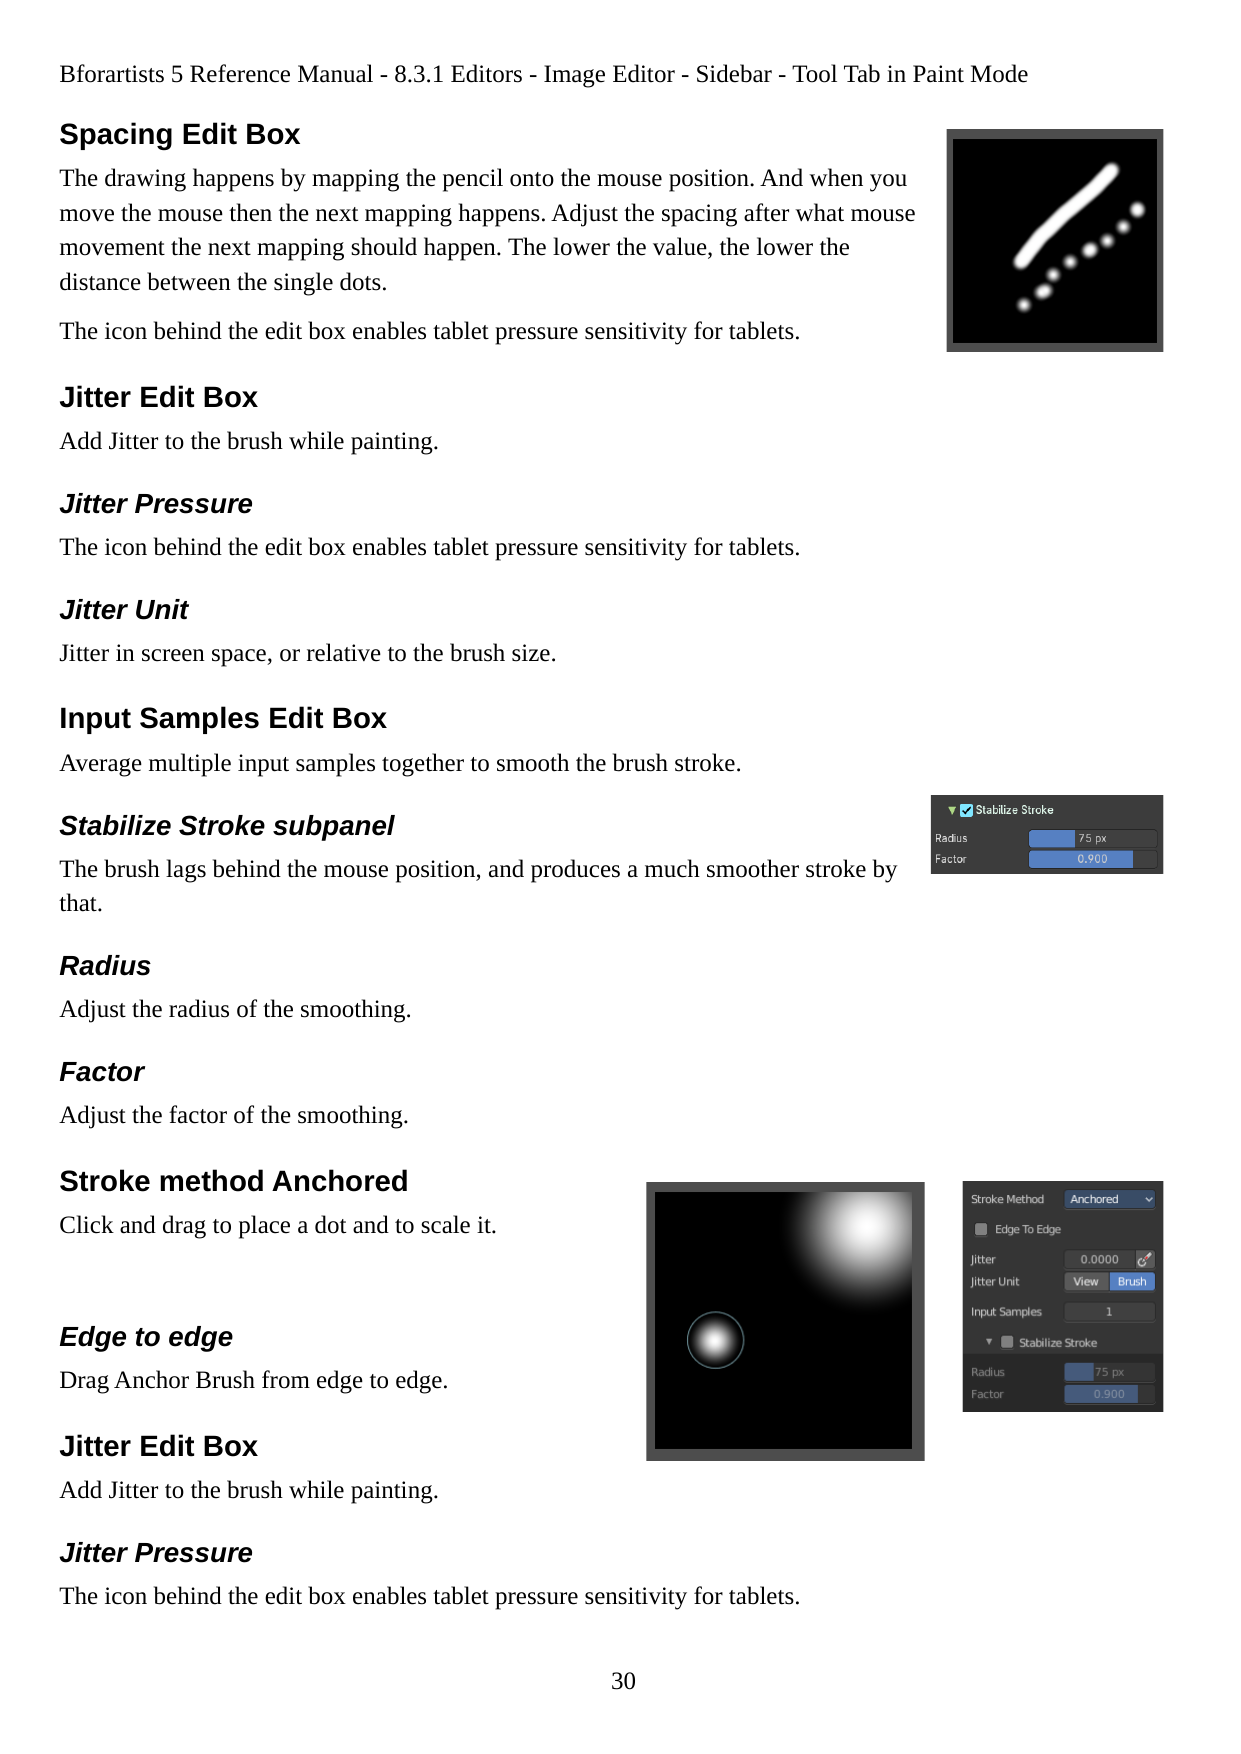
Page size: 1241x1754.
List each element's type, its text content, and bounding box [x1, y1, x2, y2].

text The icon behind the edit box enables tablet pressure sensitivity for tablets. [59, 1581, 1181, 1609]
text The brush lags behind the mouse position, and produces a much smoother stroke by that. [59, 854, 1181, 917]
subtitle Jitter Pressure [59, 1536, 1181, 1568]
subtitle [1164, 1321, 1181, 1352]
subtitle Jitter Pressure [59, 487, 1181, 519]
subtitle Radius [59, 950, 1181, 982]
text Add Jitter to the brush while painting. [59, 426, 1181, 455]
text Click and drag to place a dot and to scale it. [59, 1210, 646, 1239]
text The icon behind the edit box enables tablet pressure sensitivity for tablets. [59, 532, 1181, 561]
text [925, 1210, 962, 1239]
text The icon behind the edit box enables tablet pressure sensitivity for tablets. [59, 316, 946, 345]
subtitle Jitter Unit [59, 593, 1181, 625]
text Drag Anchor Brush from edge to edge. [59, 1365, 646, 1394]
text The drawing happens by mapping the pencil onto the mouse position. And when you move the mouse then the next mapping happens. Adjust the spacing after what mouse movement the next mapping should happen. The lower the value, the lower the distance between the single dots. [59, 163, 946, 296]
subtitle Input Samples Edit Box [59, 701, 1181, 735]
subtitle Jitter Edit Box [59, 380, 1181, 413]
subtitle Edge to edge [59, 1321, 646, 1352]
picture [946, 129, 1164, 352]
text Average multiple input samples together to smooth the brush stroke. [59, 748, 1181, 776]
subtitle [925, 1321, 962, 1352]
picture [646, 1182, 925, 1461]
subtitle Factor [59, 1056, 1181, 1087]
subtitle Spacing Edit Box [59, 117, 1181, 151]
text Adjust the radius of the smoothing. [59, 994, 1181, 1023]
subtitle Jitter Edit Box [59, 1428, 1181, 1462]
subtitle [1164, 809, 1181, 841]
subtitle Stroke method Anchored [59, 1164, 1181, 1197]
text Add Jitter to the brush while painting. [59, 1475, 1181, 1503]
text [925, 1365, 962, 1394]
picture [930, 795, 1164, 874]
text Adjust the factor of the smoothing. [59, 1100, 1181, 1129]
picture [962, 1181, 1164, 1412]
text Jitter in screen space, or relative to the brush size. [59, 638, 1181, 667]
subtitle Stabilize Stroke subpanel [59, 809, 930, 841]
